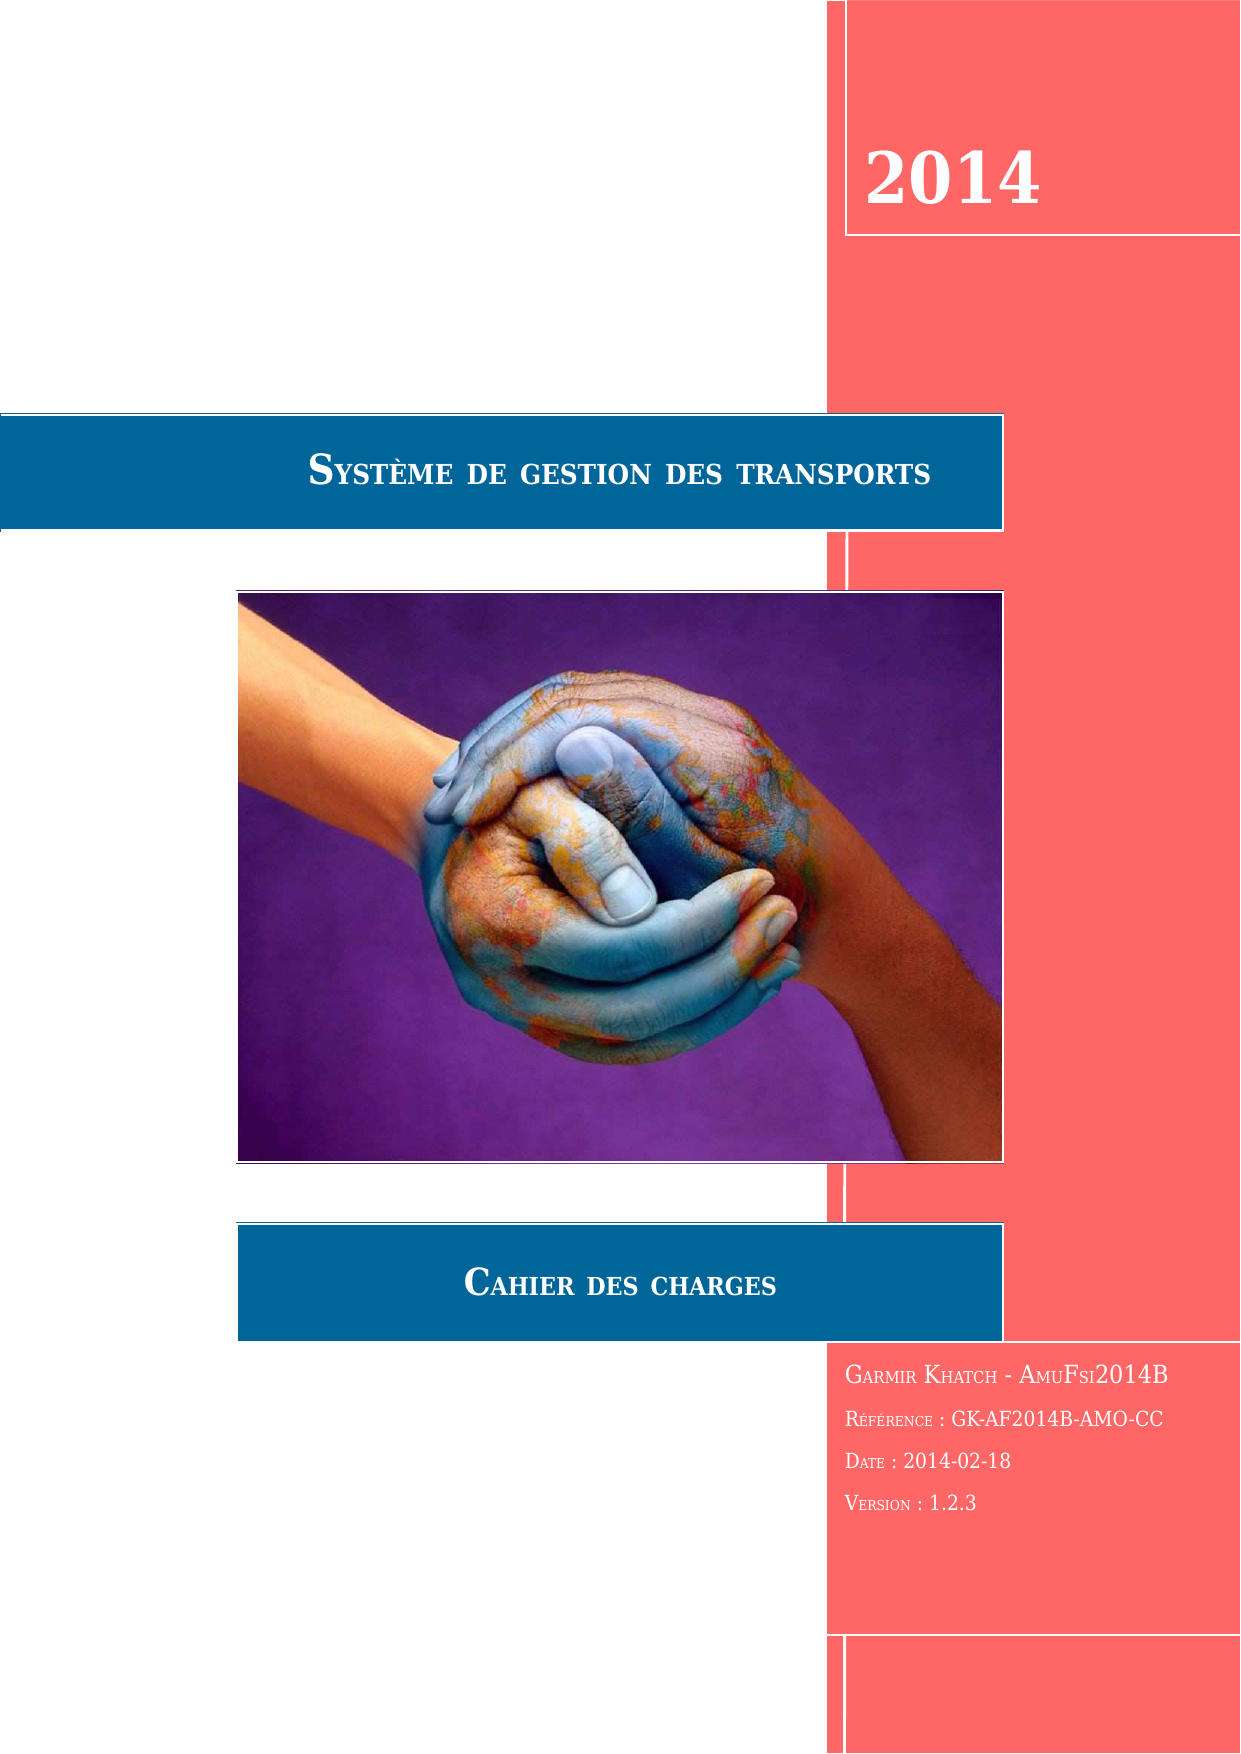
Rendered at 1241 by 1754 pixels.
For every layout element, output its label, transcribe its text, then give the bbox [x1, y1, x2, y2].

title 2014 [864, 137, 1222, 220]
title Système de gestion des transports [236, 445, 1002, 494]
title Cahier des charges [238, 1260, 1002, 1304]
text Version : 1.2.3 [844, 1491, 1222, 1515]
text Garmir Khatch - AmuFsi2014B [844, 1360, 1222, 1389]
picture [238, 593, 1002, 1161]
text Date : 2014-02-18 [844, 1449, 1222, 1473]
text Référence : GK-AF2014B-AMO-CC [844, 1407, 1222, 1431]
